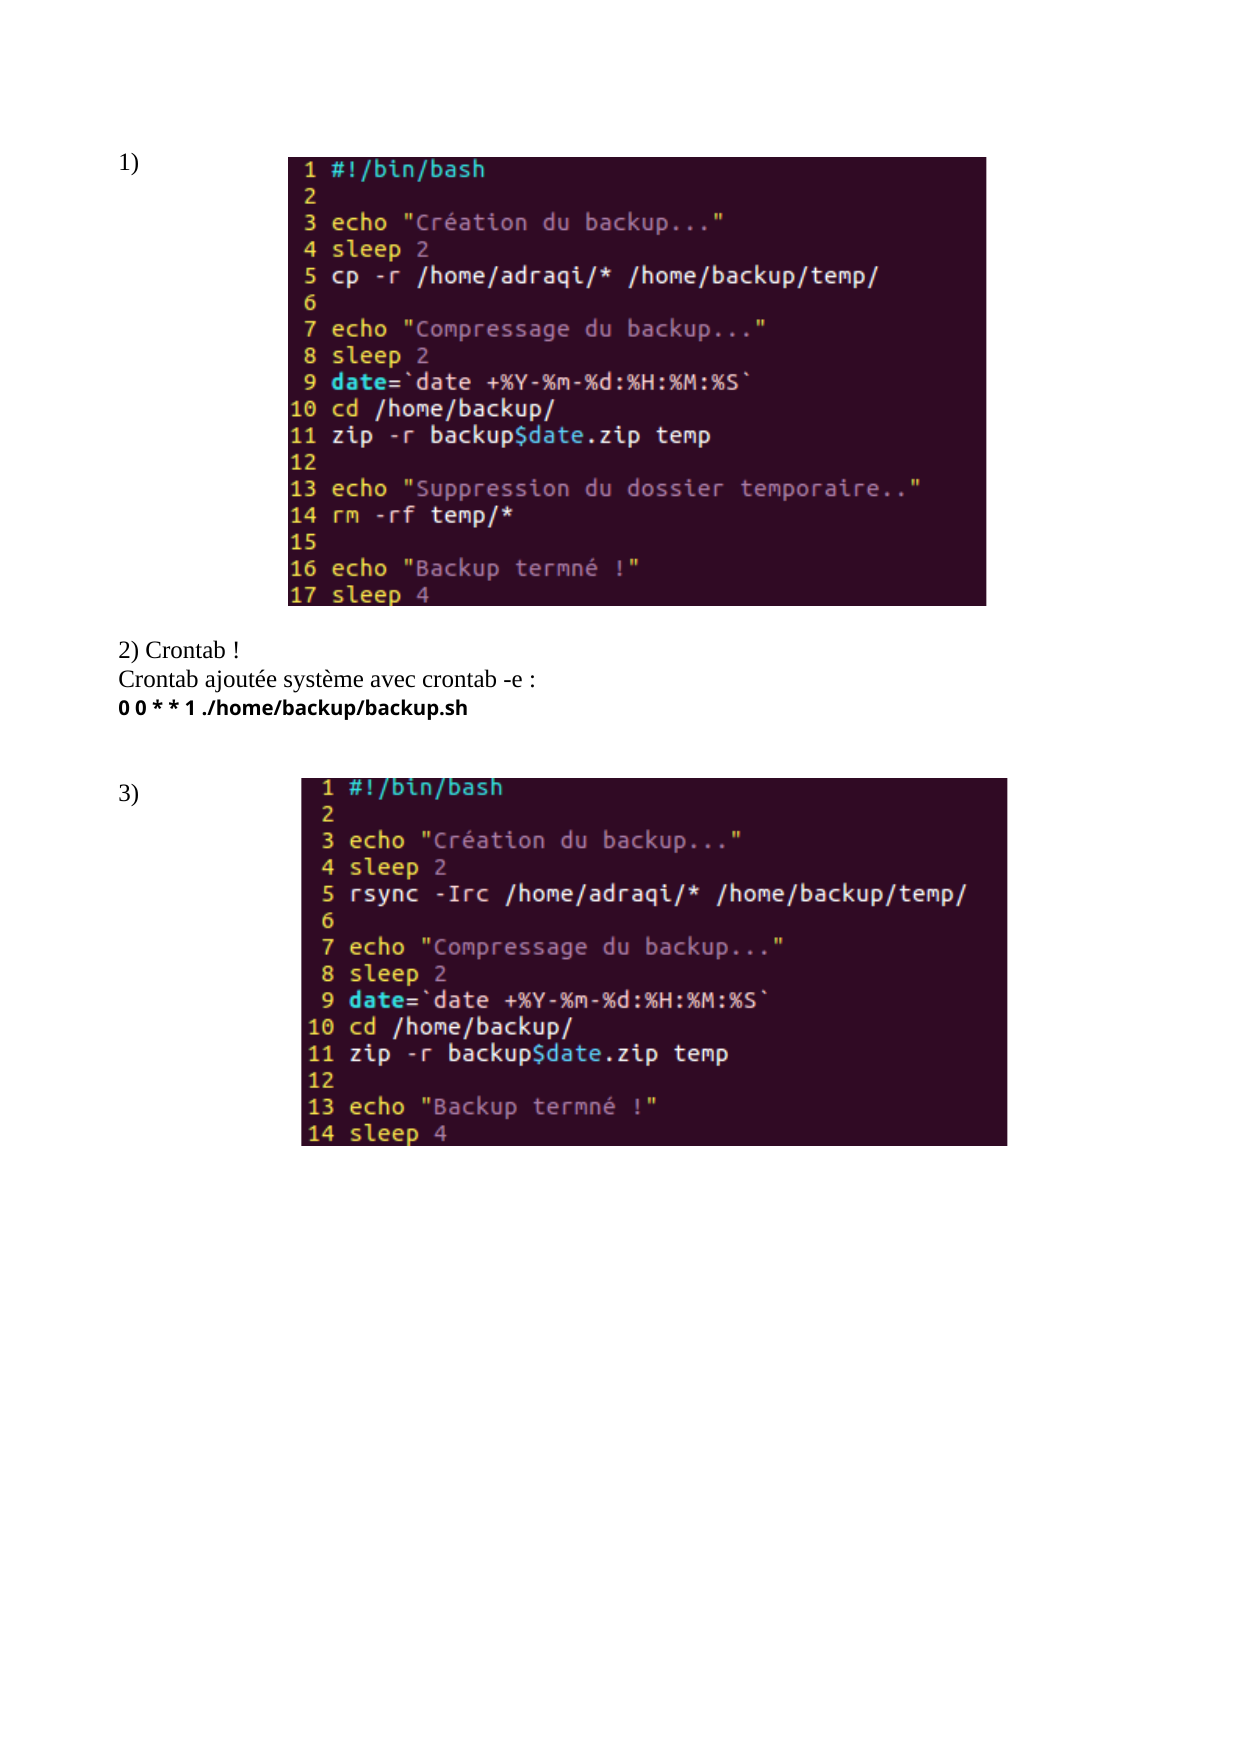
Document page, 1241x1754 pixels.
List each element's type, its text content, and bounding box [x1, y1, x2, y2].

text Crontab ajoutée système avec crontab -e : [118, 664, 1122, 693]
text [1008, 778, 1122, 807]
picture [288, 157, 987, 606]
text 3) [118, 778, 301, 807]
picture [301, 778, 1008, 1146]
text 0 0 * * 1 ./home/backup/backup.sh [118, 693, 1122, 721]
text 2) Crontab ! [118, 636, 1122, 664]
text 1) [118, 147, 1122, 176]
